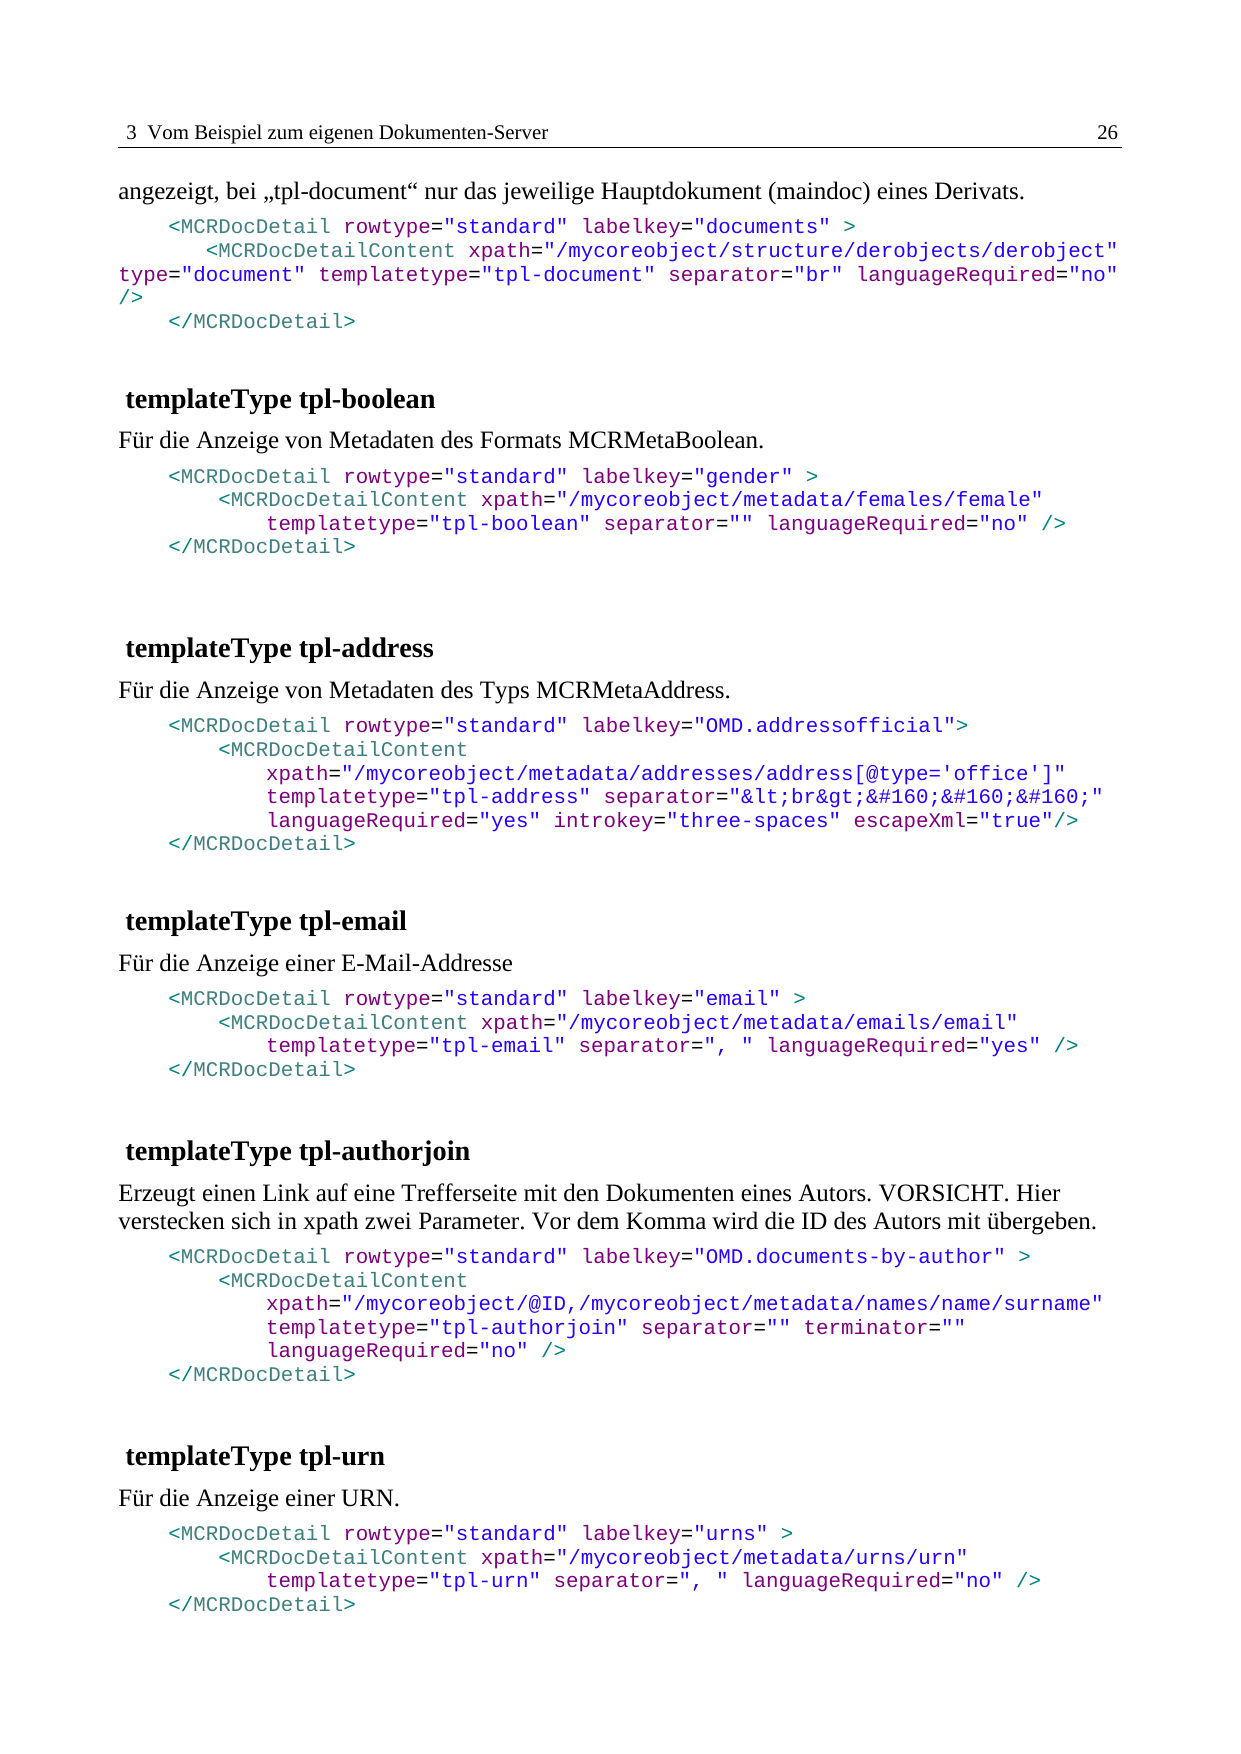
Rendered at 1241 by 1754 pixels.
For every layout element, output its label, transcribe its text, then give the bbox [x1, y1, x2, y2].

text </MCRDocDetail> [118, 537, 1122, 560]
text <MCRDocDetailContent xpath="/mycoreobject/structure/derobjects/derobject" type="document" templatetype="tpl-document" separator="br" languageRequired="no" /> [118, 240, 1122, 311]
subtitle templateType tpl-authorjoin [118, 1135, 1122, 1167]
text </MCRDocDetail> [118, 1059, 1122, 1083]
text <MCRDocDetailContent xpath="/mycoreobject/metadata/females/female" [118, 489, 1122, 513]
text xpath="/mycoreobject/metadata/addresses/address[@type='office']" templatetype="tpl-address" separator="&lt;br&gt;&#160;&#160;&#160;" languageRequired="yes" introkey="three-spaces" escapeXml="true"/> [118, 763, 1122, 833]
subtitle templateType tpl-urn [118, 1440, 1122, 1472]
text Für die Anzeige von Metadaten des Formats MCRMetaBoolean. [118, 427, 1122, 454]
text <MCRDocDetailContent xpath="/mycoreobject/metadata/emails/email" [118, 1012, 1122, 1036]
text angezeigt, bei „tpl-document“ nur das jeweilige Hauptdokument (maindoc) eines Derivats. [118, 177, 1122, 205]
text <MCRDocDetail rowtype="standard" labelkey="OMD.addressofficial"> [118, 716, 1122, 739]
text languageRequired="no" /> [118, 1341, 1122, 1364]
text xpath="/mycoreobject/@ID,/mycoreobject/metadata/names/name/surname" templatetype="tpl-authorjoin" separator="" terminator="" [118, 1293, 1122, 1341]
subtitle templateType tpl-email [118, 905, 1122, 937]
text </MCRDocDetail> [118, 1594, 1122, 1618]
text <MCRDocDetailContent [118, 739, 1122, 763]
text <MCRDocDetail rowtype="standard" labelkey="email" > [118, 988, 1122, 1012]
text Für die Anzeige einer E-Mail-Addresse [118, 949, 1122, 977]
text </MCRDocDetail> [118, 1364, 1122, 1388]
text Für die Anzeige einer URN. [118, 1484, 1122, 1512]
text <MCRDocDetail rowtype="standard" labelkey="documents" > [118, 217, 1122, 240]
text templatetype="tpl-boolean" separator="" languageRequired="no" /> [118, 513, 1122, 537]
text Erzeugt einen Link auf eine Trefferseite mit den Dokumenten eines Autors. VORSICHT. Hier verstecken sich in xpath zwei Parameter. Vor dem Komma wird die ID des Autors mit übergeben. [118, 1179, 1122, 1234]
text </MCRDocDetail> [118, 833, 1122, 857]
text <MCRDocDetailContent xpath="/mycoreobject/metadata/urns/urn" [118, 1547, 1122, 1571]
text <MCRDocDetail rowtype="standard" labelkey="gender" > [118, 466, 1122, 489]
text Für die Anzeige von Metadaten des Typs MCRMetaAddress. [118, 676, 1122, 704]
text templatetype="tpl-urn" separator=", " languageRequired="no" /> [118, 1571, 1122, 1594]
text <MCRDocDetail rowtype="standard" labelkey="urns" > [118, 1523, 1122, 1547]
text </MCRDocDetail> [118, 311, 1122, 334]
subtitle templateType tpl-address [118, 632, 1122, 663]
text templatetype="tpl-email" separator=", " languageRequired="yes" /> [118, 1036, 1122, 1059]
text <MCRDocDetail rowtype="standard" labelkey="OMD.documents-by-author" > [118, 1246, 1122, 1270]
subtitle templateType tpl-boolean [118, 383, 1122, 414]
text <MCRDocDetailContent [118, 1270, 1122, 1293]
